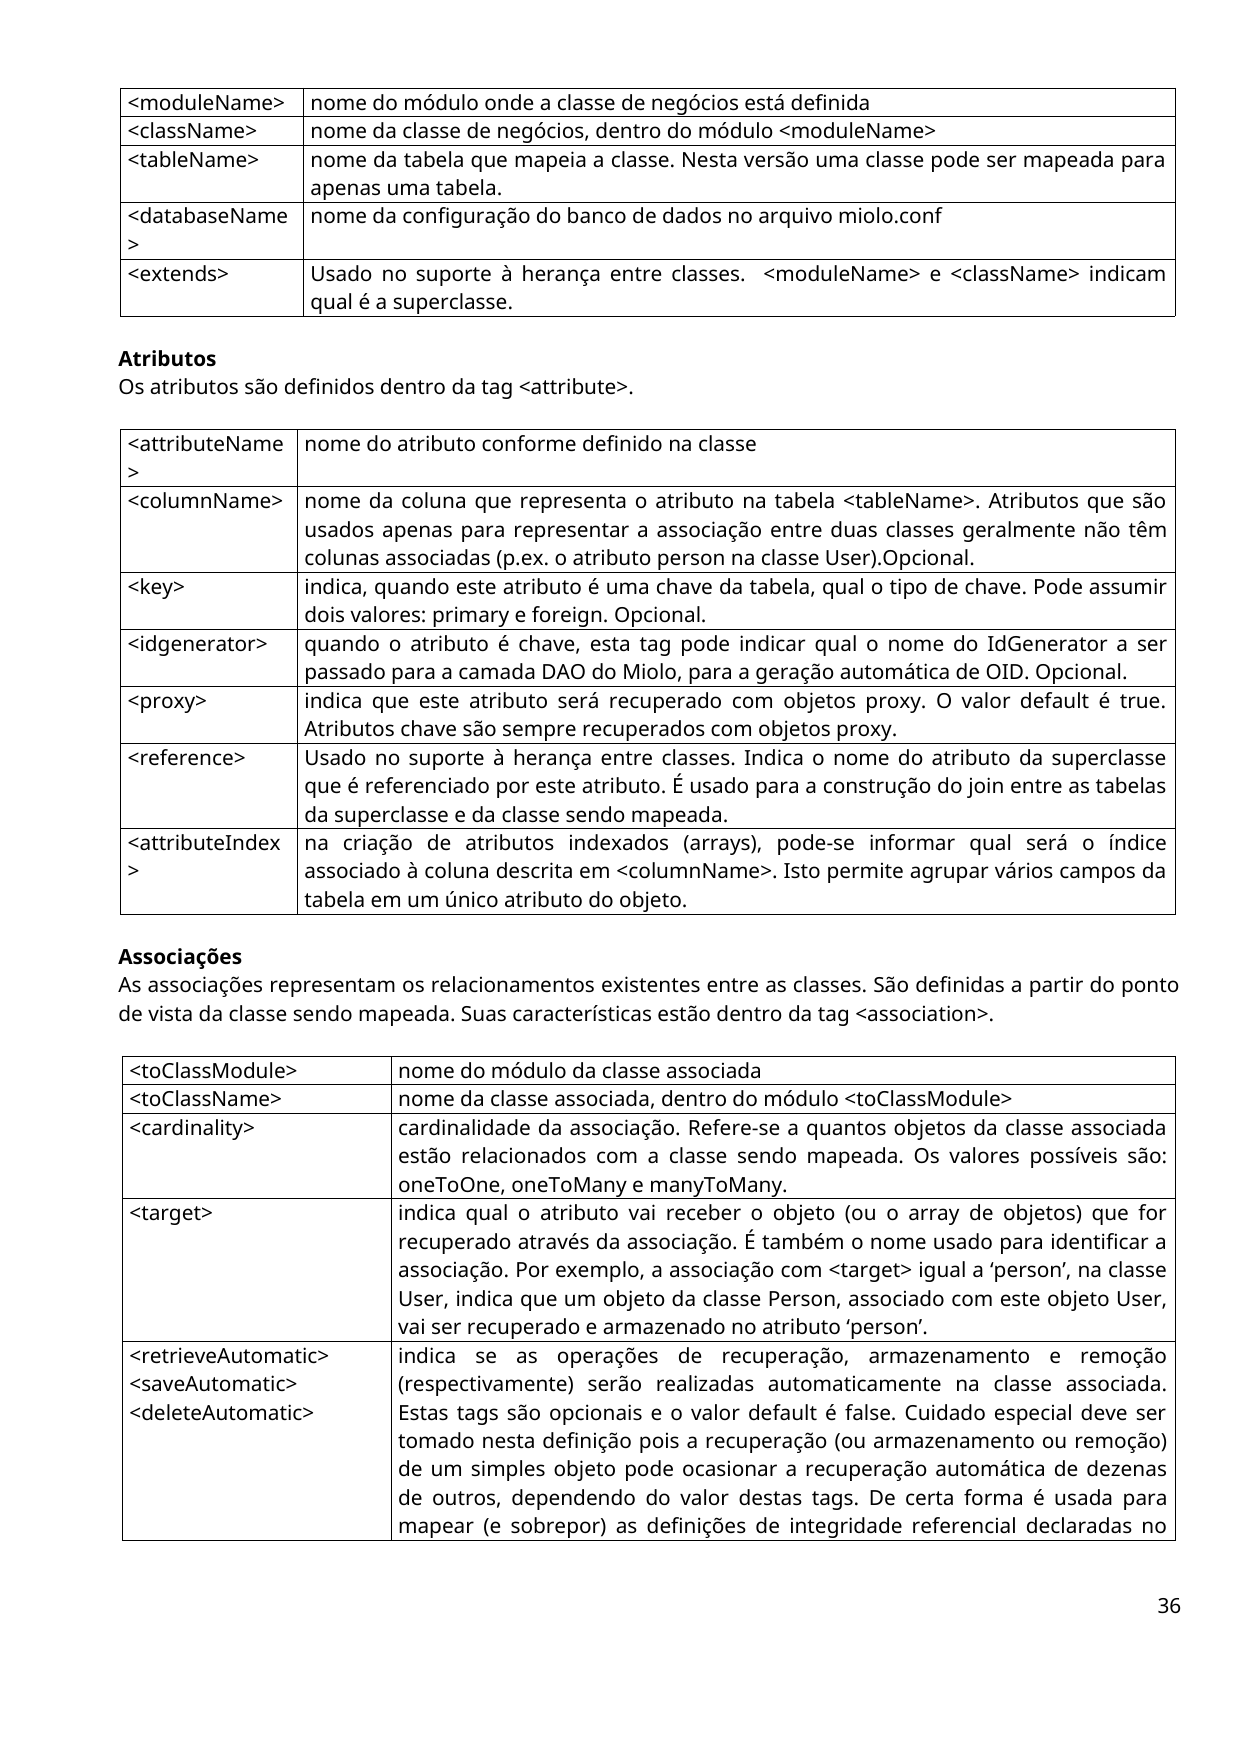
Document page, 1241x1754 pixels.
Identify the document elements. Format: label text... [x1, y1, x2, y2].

table_cell nome da classe de negócios, dentro do módulo <moduleName> [304, 117, 1175, 144]
table_cell Usado no suporte à herança entre classes. <moduleName> e <className> indicam qual é a superclasse. [304, 260, 1175, 316]
table_cell <className> [121, 117, 303, 144]
table_cell nome da tabela que mapeia a classe. Nesta versão uma classe pode ser mapeada para apenas uma tabela. [304, 146, 1175, 202]
table_cell nome da classe associada, dentro do módulo <toClassModule> [392, 1085, 1175, 1113]
table_cell cardinalidade da associação. Refere-se a quantos objetos da classe associada estão relacionados com a classe sendo mapeada. Os valores possíveis são: oneToOne, oneToMany e manyToMany. [392, 1114, 1175, 1198]
table_cell nome da coluna que representa o atributo na tabela <tableName>. Atributos que são usados apenas para representar a associação entre duas classes geralmente não têm colunas associadas (p.ex. o atributo person na classe User).Opcional. [298, 487, 1175, 572]
table_cell Usado no suporte à herança entre classes. Indica o nome do atributo da superclasse que é referenciado por este atributo. É usado para a construção do join entre as tabelas da superclasse e da classe sendo mapeada. [298, 744, 1175, 828]
table_cell <columnName> [121, 487, 297, 572]
table_header nome do módulo onde a classe de negócios está definida [304, 89, 1175, 116]
table_cell <proxy> [121, 687, 297, 743]
table_cell <databaseName> [121, 203, 303, 258]
table_cell indica qual o atributo vai receber o objeto (ou o array de objetos) que for recuperado através da associação. É também o nome usado para identificar a associação. Por exemplo, a associação com <target> igual a ‘person’, na classe User, indica que um objeto da classe Person, associado com este objeto User, vai ser recuperado e armazenado no atributo ‘person’. [392, 1199, 1175, 1341]
table_header <toClassModule> [123, 1057, 391, 1084]
table_header <moduleName> [121, 89, 303, 116]
table_cell <extends> [121, 260, 303, 316]
table_header nome do módulo da classe associada [392, 1057, 1175, 1084]
table_cell <tableName> [121, 146, 303, 202]
table_header nome do atributo conforme definido na classe [298, 430, 1175, 486]
table_cell <cardinality> [123, 1114, 391, 1198]
table_header <attributeName> [121, 430, 297, 486]
text Atributos [118, 344, 1181, 372]
table_cell indica que este atributo será recuperado com objetos proxy. O valor default é true. Atributos chave são sempre recuperados com objetos proxy. [298, 687, 1175, 743]
text As associações representam os relacionamentos existentes entre as classes. São definidas a partir do ponto de vista da classe sendo mapeada. Suas características estão dentro da tag <association>. [118, 971, 1181, 1027]
table_cell <attributeIndex> [121, 829, 297, 913]
table_cell <retrieveAutomatic> <saveAutomatic> <deleteAutomatic> [123, 1342, 391, 1540]
table_cell indica se as operações de recuperação, armazenamento e remoção (respectivamente) serão realizadas automaticamente na classe associada. Estas tags são opcionais e o valor default é false. Cuidado especial deve ser tomado nesta definição pois a recuperação (ou armazenamento ou remoção) de um simples objeto pode ocasionar a recuperação automática de dezenas de outros, dependendo do valor destas tags. De certa forma é usada para mapear (e sobrepor) as definições de integridade referencial declaradas no [392, 1342, 1175, 1540]
text Os atributos são definidos dentro da tag <attribute>. [118, 372, 1181, 401]
table_cell <toClassName> [123, 1085, 391, 1113]
table_cell quando o atributo é chave, esta tag pode indicar qual o nome do IdGenerator a ser passado para a camada DAO do Miolo, para a geração automática de OID. Opcional. [298, 630, 1175, 686]
table_cell <target> [123, 1199, 391, 1341]
table_cell na criação de atributos indexados (arrays), pode-se informar qual será o índice associado à coluna descrita em <columnName>. Isto permite agrupar vários campos da tabela em um único atributo do objeto. [298, 829, 1175, 913]
table_cell <reference> [121, 744, 297, 828]
table_cell <idgenerator> [121, 630, 297, 686]
table_cell indica, quando este atributo é uma chave da tabela, qual o tipo de chave. Pode assumir dois valores: primary e foreign. Opcional. [298, 573, 1175, 629]
table_cell nome da configuração do banco de dados no arquivo miolo.conf [304, 203, 1175, 258]
text Associações [118, 942, 1181, 971]
table_cell <key> [121, 573, 297, 629]
